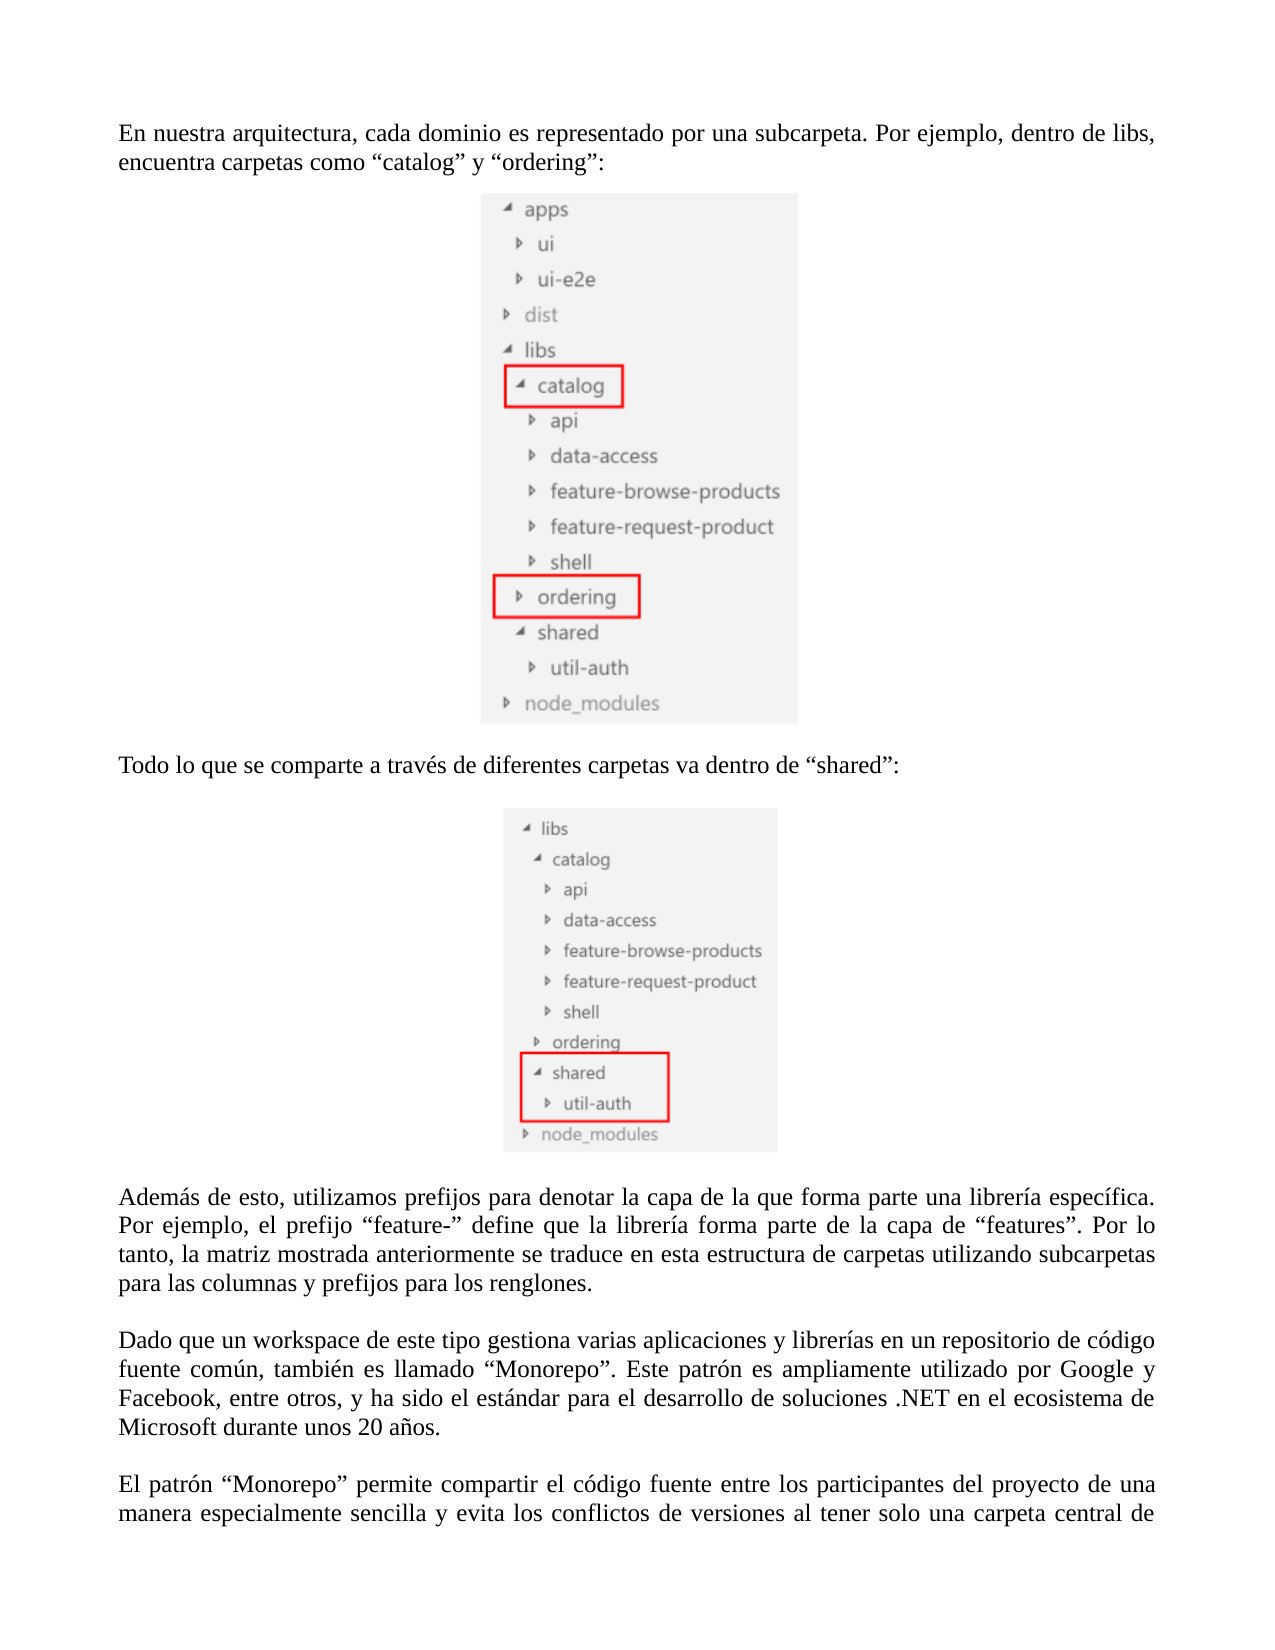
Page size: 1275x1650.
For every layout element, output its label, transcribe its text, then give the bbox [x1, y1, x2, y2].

text Todo lo que se comparte a través de diferentes carpetas va dentro de “shared”: [118, 751, 1157, 779]
text El patrón “Monorepo” permite compartir el código fuente entre los participantes del proyecto de una manera especialmente sencilla y evita los conflictos de versiones al tener solo una carpeta central de [118, 1469, 1157, 1527]
text Además de esto, utilizamos prefijos para denotar la capa de la que forma parte una librería específica. Por ejemplo, el prefijo “feature-” define que la librería forma parte de la capa de “features”. Por lo tanto, la matriz mostrada anteriormente se traduce en esta estructura de carpetas utilizando subcarpetas para las columnas y prefijos para los renglones. [118, 1182, 1157, 1297]
text En nuestra arquitectura, cada dominio es representado por una subcarpeta. Por ejemplo, dentro de libs, encuentra carpetas como “catalog” y “ordering”: [118, 118, 1157, 176]
text Dado que un workspace de este tipo gestiona varias aplicaciones y librerías en un repositorio de código fuente común, también es llamado “Monorepo”. Este patrón es ampliamente utilizado por Google y Facebook, entre otros, y ha sido el estándar para el desarrollo de soluciones .NET en el ecosistema de Microsoft durante unos 20 años. [118, 1326, 1157, 1441]
picture [470, 184, 805, 732]
picture [494, 808, 781, 1159]
